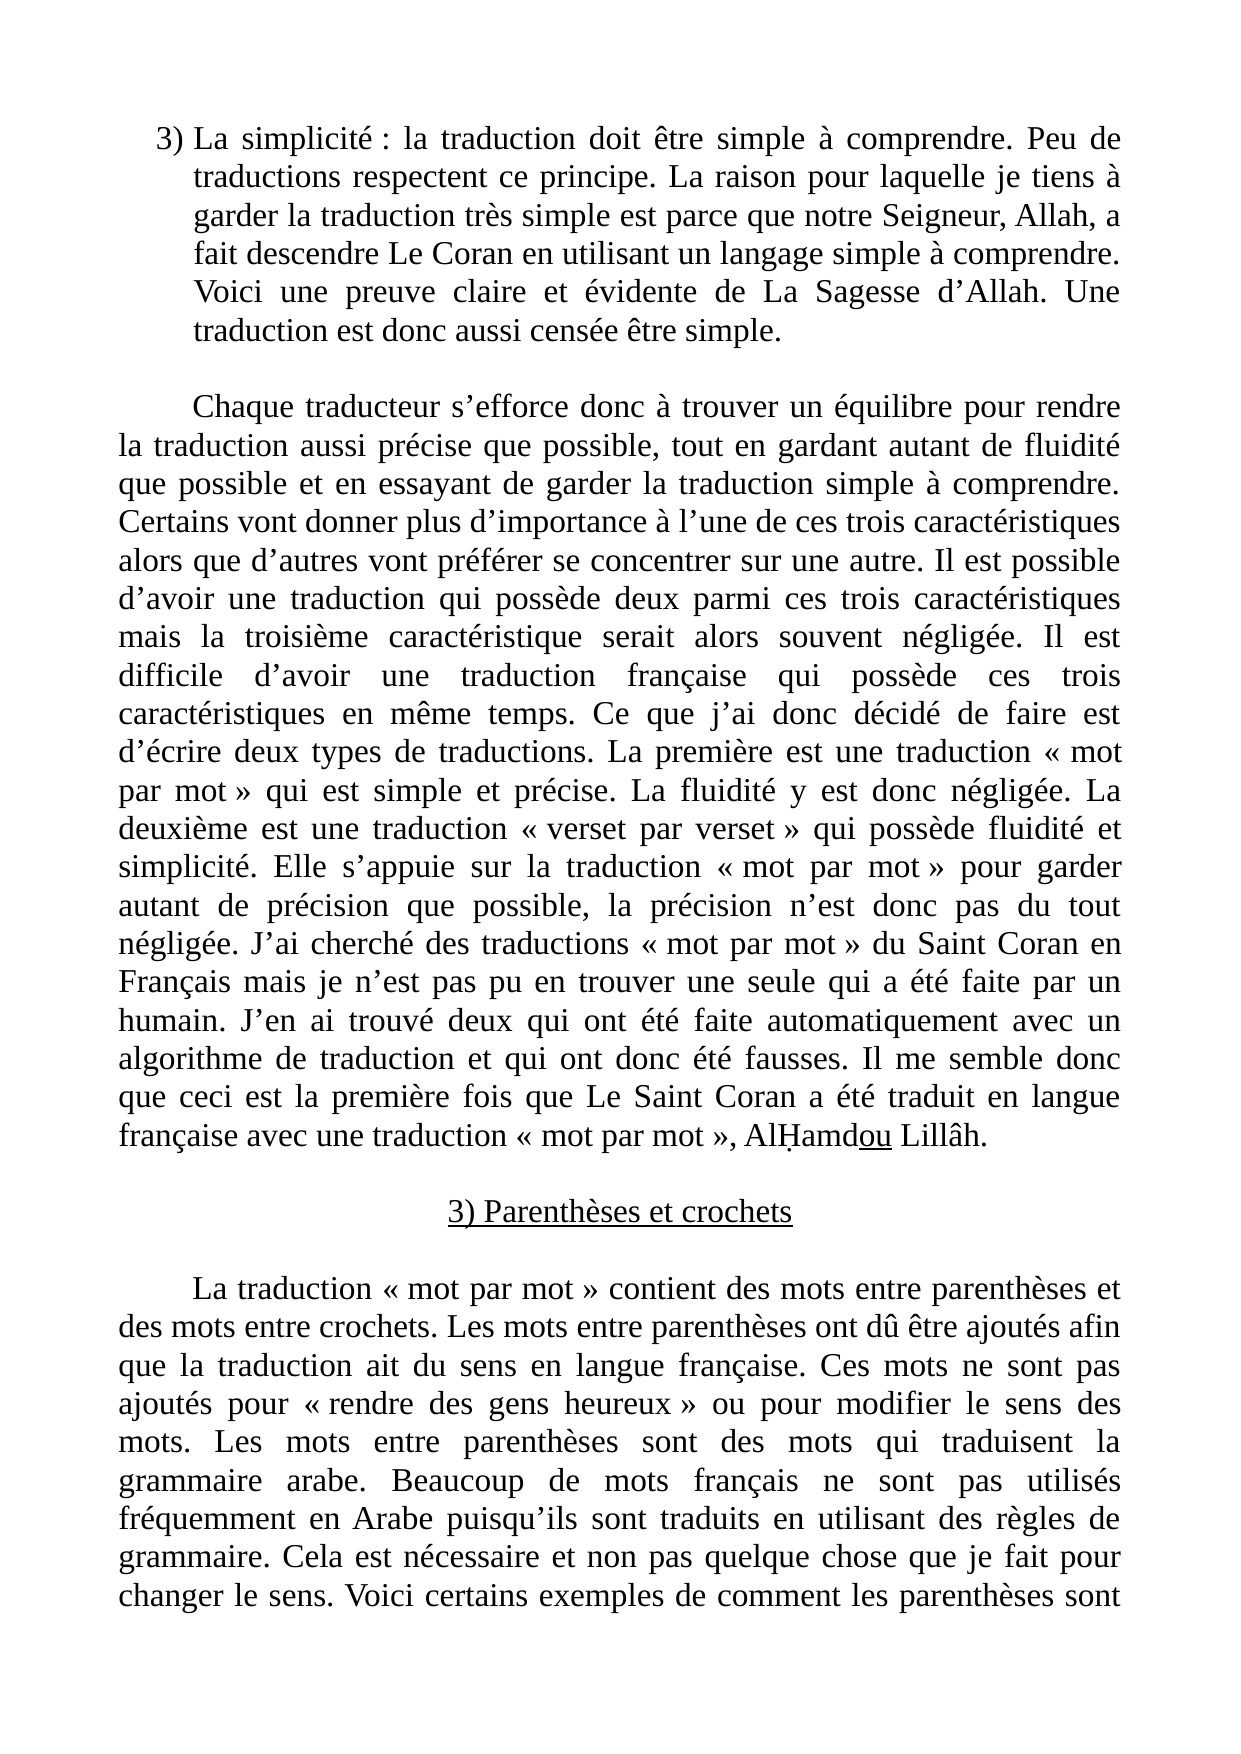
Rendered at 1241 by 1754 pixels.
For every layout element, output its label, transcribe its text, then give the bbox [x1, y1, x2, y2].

text Chaque traducteur s’efforce donc à trouver un équilibre pour rendre la traduction aussi précise que possible, tout en gardant autant de fluidité que possible et en essayant de garder la traduction simple à comprendre. Certains vont donner plus d’importance à l’une de ces trois caractéristiques alors que d’autres vont préférer se concentrer sur une autre. Il est possible d’avoir une traduction qui possède deux parmi ces trois caractéristiques mais la troisième caractéristique serait alors souvent négligée. Il est difficile d’avoir une traduction française qui possède ces trois caractéristiques en même temps. Ce que j’ai donc décidé de faire est d’écrire deux types de traductions. La première est une traduction « mot par mot » qui est simple et précise. La fluidité y est donc négligée. La deuxième est une traduction « verset par verset » qui possède fluidité et simplicité. Elle s’appuie sur la traduction « mot par mot » pour garder autant de précision que possible, la précision n’est donc pas du tout négligée. J’ai cherché des traductions « mot par mot » du Saint Coran en Français mais je n’est pas pu en trouver une seule qui a été faite par un humain. J’en ai trouvé deux qui ont été faite automatiquement avec un algorithme de traduction et qui ont donc été fausses. Il me semble donc que ceci est la première fois que Le Saint Coran a été traduit en langue française avec une traduction « mot par mot », AlḤamdou Lillâh. [118, 386, 1122, 1153]
list La simplicité : la traduction doit être simple à comprendre. Peu de traductions respectent ce principe. La raison pour laquelle je tiens à garder la traduction très simple est parce que notre Seigneur, Allah, a fait descendre Le Coran en utilisant un langage simple à comprendre. Voici une preuve claire et évidente de La Sagesse d’Allah. Une traduction est donc aussi censée être simple. [156, 118, 1122, 348]
text La traduction « mot par mot » contient des mots entre parenthèses et des mots entre crochets. Les mots entre parenthèses ont dû être ajoutés afin que la traduction ait du sens en langue française. Ces mots ne sont pas ajoutés pour « rendre des gens heureux » ou pour modifier le sens des mots. Les mots entre parenthèses sont des mots qui traduisent la grammaire arabe. Beaucoup de mots français ne sont pas utilisés fréquemment en Arabe puisqu’ils sont traduits en utilisant des règles de grammaire. Cela est nécessaire et non pas quelque chose que je fait pour changer le sens. Voici certains exemples de comment les parenthèses sont [118, 1268, 1122, 1613]
text 3) Parenthèses et crochets [118, 1191, 1122, 1230]
